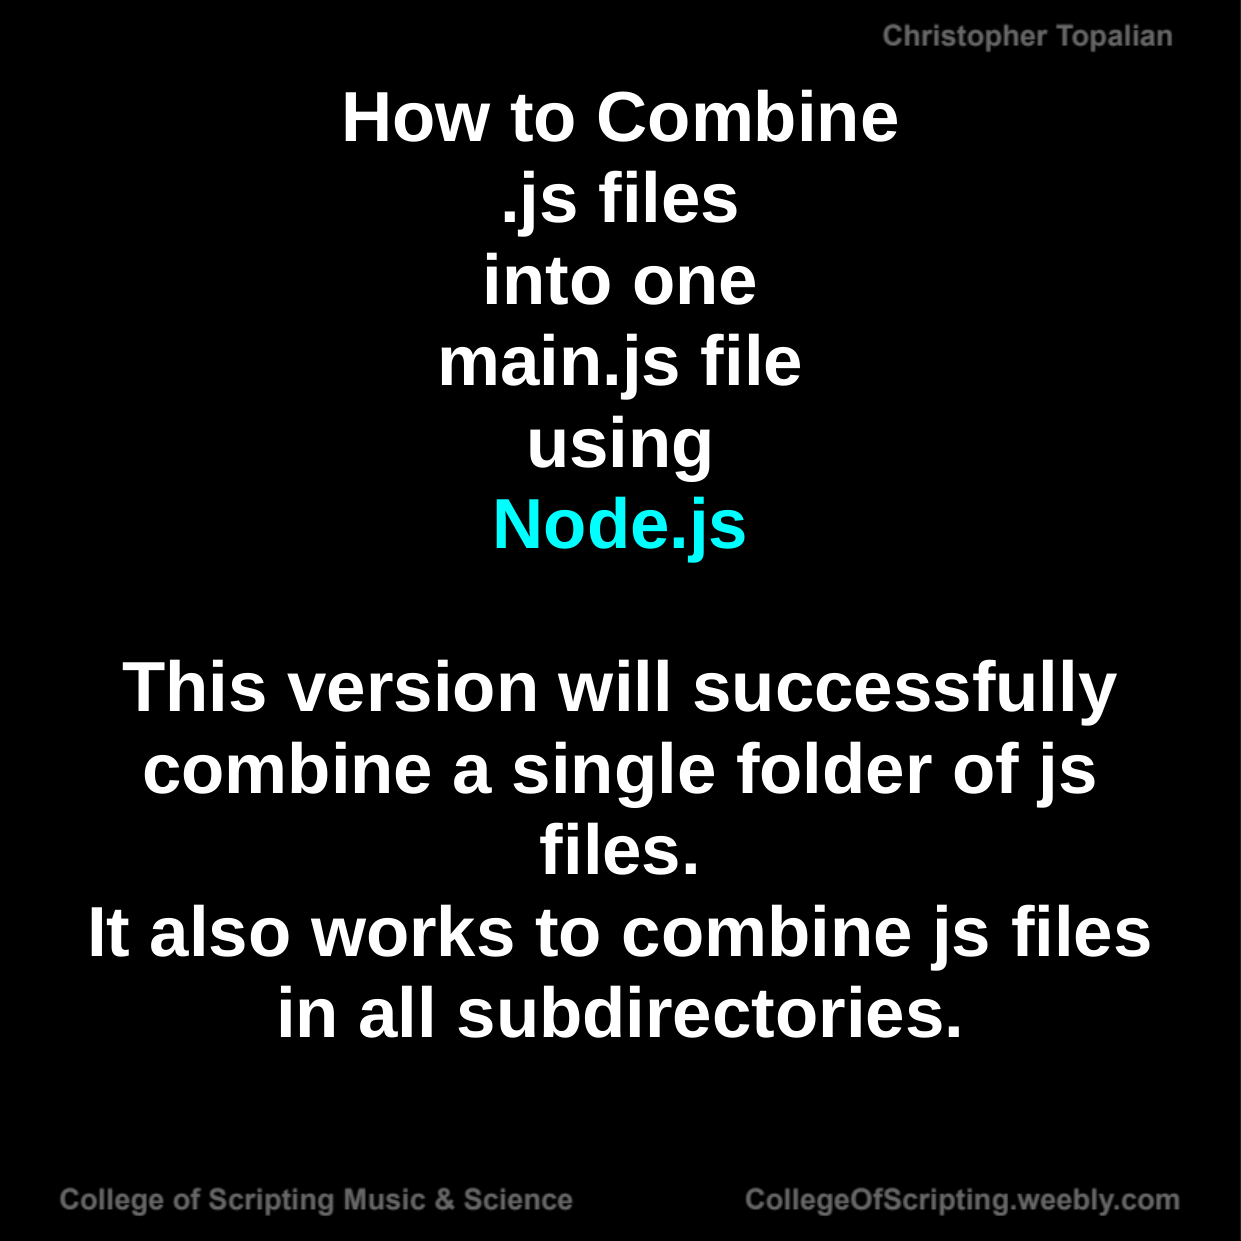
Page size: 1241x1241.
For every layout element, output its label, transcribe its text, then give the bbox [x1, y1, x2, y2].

text main.js file [75, 319, 1166, 401]
text This version will successfully combine a single folder of js files. [75, 645, 1166, 889]
text using [75, 401, 1166, 482]
text Node.js [75, 482, 1166, 564]
text .js files [75, 156, 1166, 238]
text How to Combine [75, 75, 1166, 156]
text It also works to combine js files in all subdirectories. [75, 889, 1166, 1052]
text into one [75, 238, 1166, 319]
